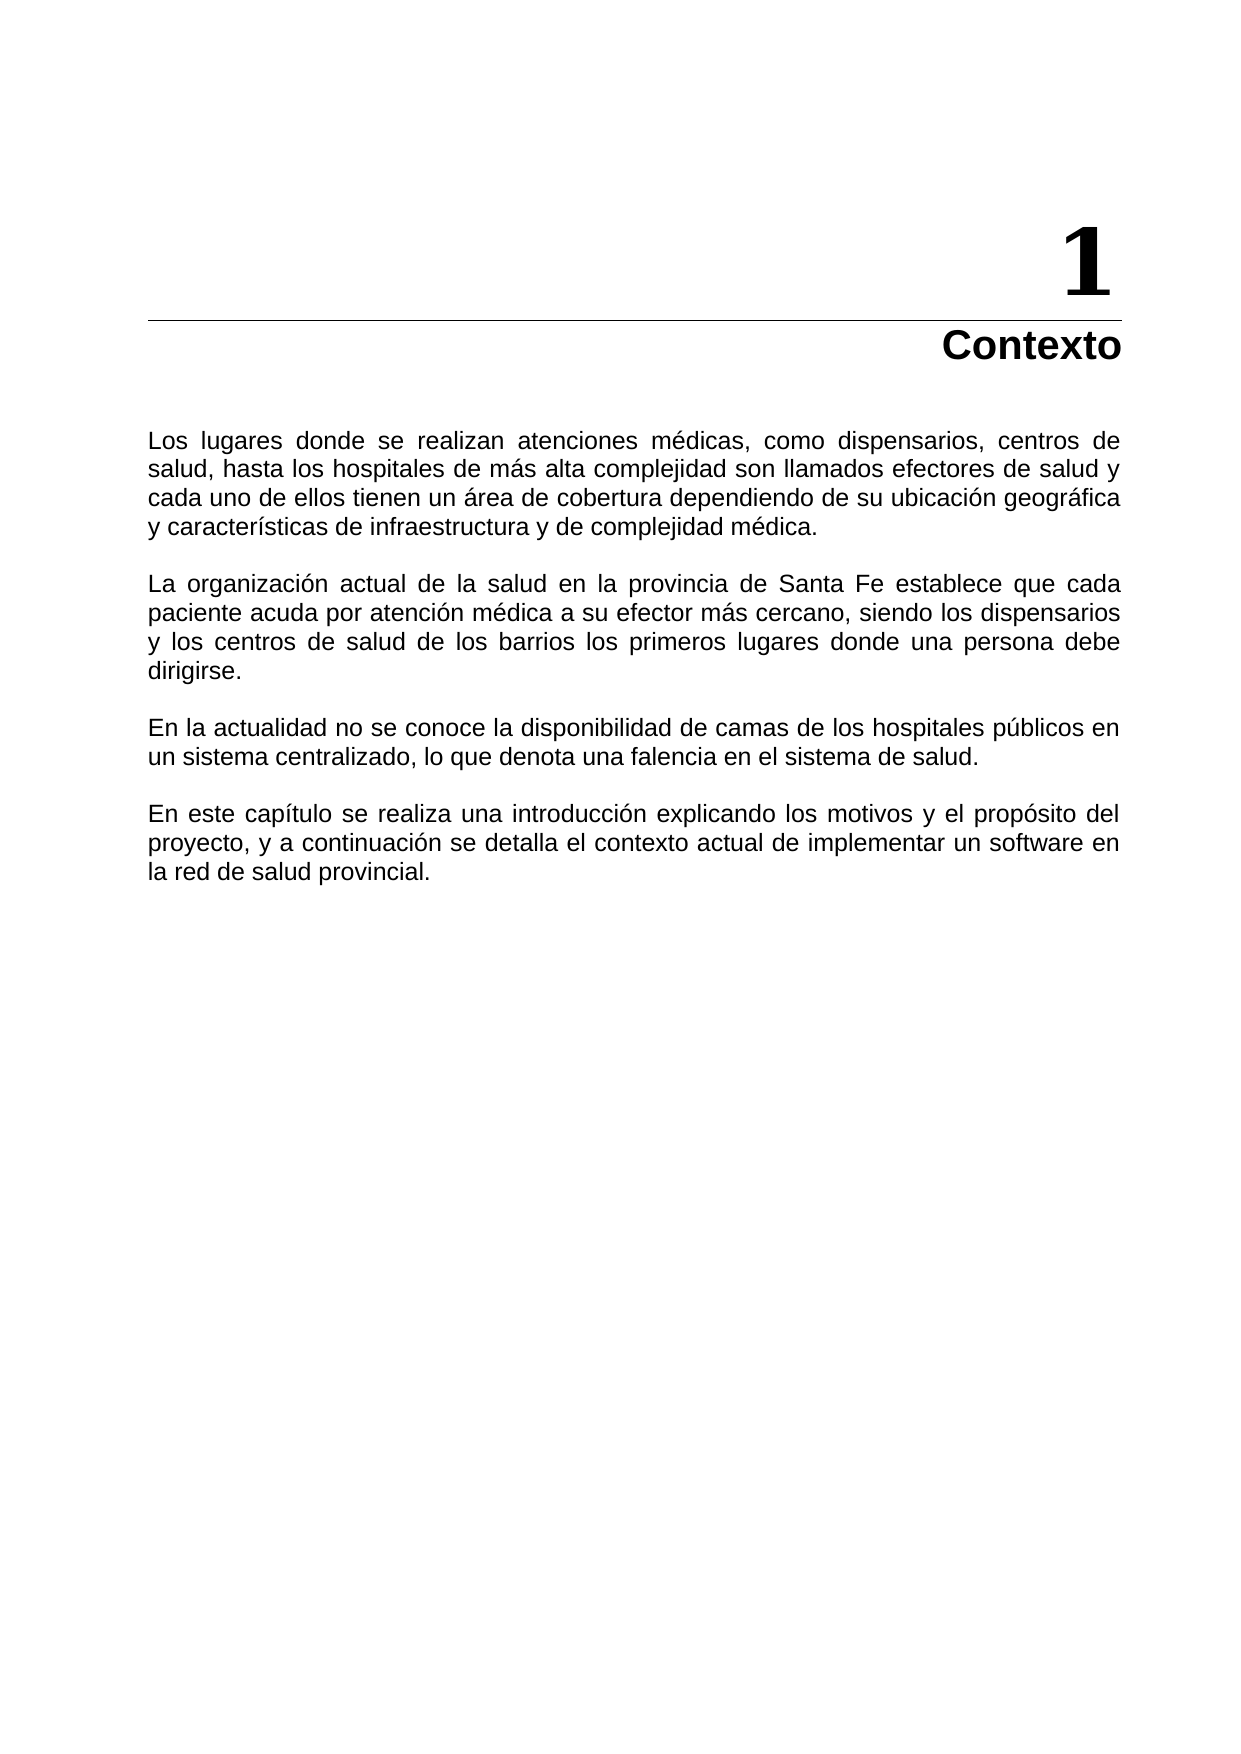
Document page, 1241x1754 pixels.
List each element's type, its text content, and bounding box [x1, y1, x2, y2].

text En este capítulo se realiza una introducción explicando los motivos y el propósito del proyecto, y a continuación se detalla el contexto actual de implementar un software en la red de salud provincial. [148, 799, 1122, 886]
text Contexto [148, 321, 1122, 368]
subtitle 1 [148, 207, 1122, 320]
text En la actualidad no se conoce la disponibilidad de camas de los hospitales públicos en un sistema centralizado, lo que denota una falencia en el sistema de salud. [148, 713, 1122, 771]
text Los lugares donde se realizan atenciones médicas, como dispensarios, centros de salud, hasta los hospitales de más alta complejidad son llamados efectores de salud y cada uno de ellos tienen un área de cobertura dependiendo de su ubicación geográfica y características de infraestructura y de complejidad médica. [148, 426, 1122, 541]
text La organización actual de la salud en la provincia de Santa Fe establece que cada paciente acuda por atención médica a su efector más cercano, siendo los dispensarios y los centros de salud de los barrios los primeros lugares donde una persona debe dirigirse. [148, 569, 1122, 684]
